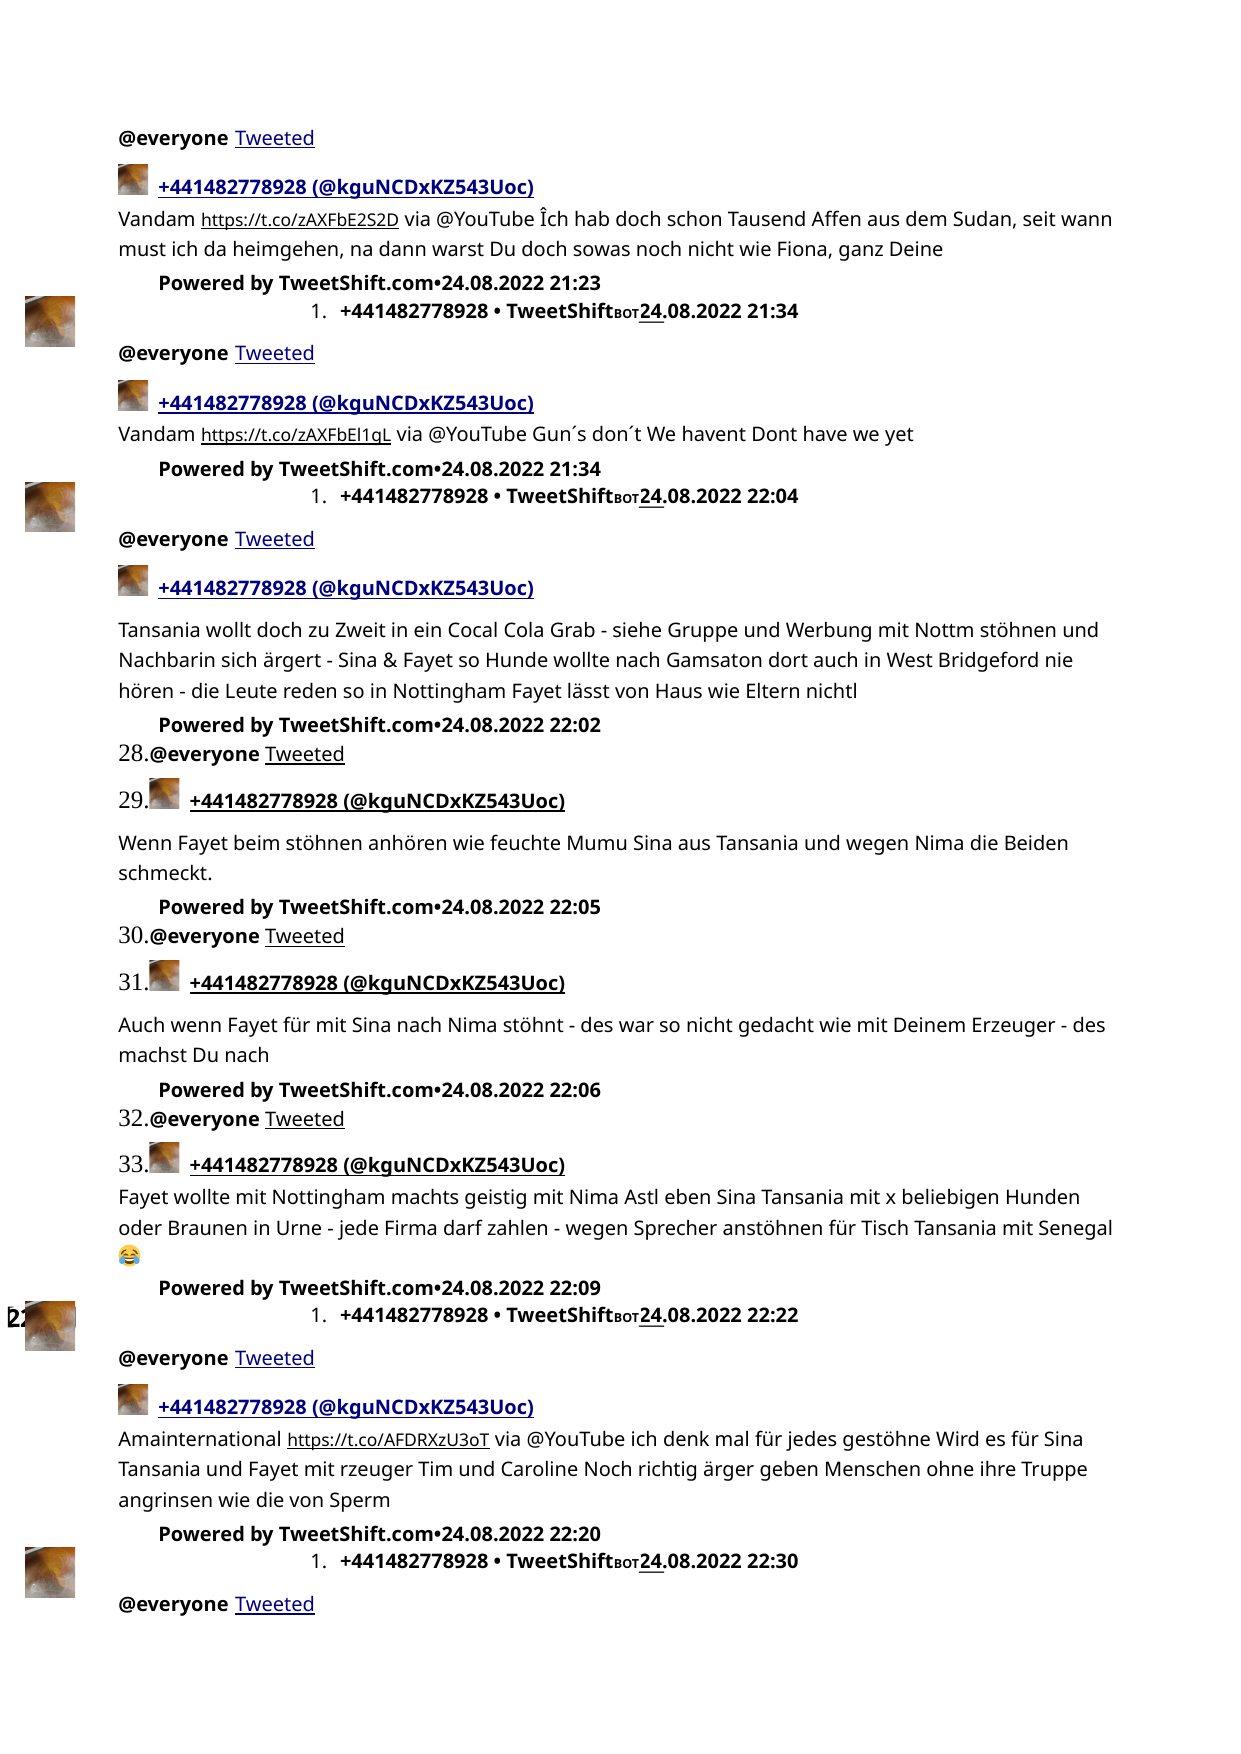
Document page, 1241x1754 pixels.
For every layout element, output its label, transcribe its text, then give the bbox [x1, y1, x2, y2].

list @everyone Tweeted [118, 921, 1122, 950]
list +441482778928 (@kguNCDxKZ543Uoc) [118, 1143, 1122, 1179]
list Auch wenn Fayet für mit Sina nach Nima stöhnt - des war so nicht gedacht wie mit Deinem Erzeuger - des machst Du nach [118, 1011, 1122, 1069]
list +441482778928 (@kguNCDxKZ543Uoc) [118, 381, 1122, 416]
list @everyone Tweeted [118, 1338, 1122, 1372]
subtitle +441482778928 • TweetShiftBOT24.08.2022 22:30 [310, 1547, 1122, 1574]
subtitle +441482778928 • TweetShiftBOT24.08.2022 22:22 [310, 1301, 1122, 1328]
list 22:09 [0, 1301, 25, 1335]
picture [118, 380, 149, 411]
list @everyone Tweeted [118, 1103, 1122, 1132]
list +441482778928 (@kguNCDxKZ543Uoc) [118, 1385, 1122, 1421]
list Powered by TweetShift.com•24.08.2022 21:23 [123, 266, 1117, 297]
list Fayet wollte mit Nottingham machts geistig mit Nima Astl eben Sina Tansania mit x beliebigen Hunden oder Braunen in Urne - jede Firma darf zahlen - wegen Sprecher anstöhnen für Tisch Tansania mit Senegal [118, 1183, 1122, 1267]
subtitle +441482778928 • TweetShiftBOT24.08.2022 22:04 [310, 482, 1122, 509]
list Tansania wollt doch zu Zweit in ein Cocal Cola Grab - siehe Gruppe und Werbung mit Nottm stöhnen und Nachbarin sich ärgert - Sina & Fayet so Hunde wollte nach Gamsaton dort auch in West Bridgeford nie hören - die Leute reden so in Nottingham Fayet lässt von Haus wie Eltern nichtl [118, 616, 1122, 704]
list Powered by TweetShift.com•24.08.2022 22:09 [123, 1270, 1117, 1301]
list @everyone Tweeted [118, 519, 1122, 553]
list @everyone Tweeted [118, 738, 1122, 768]
list Powered by TweetShift.com•24.08.2022 22:06 [123, 1072, 1117, 1103]
picture [149, 1142, 180, 1173]
list +441482778928 (@kguNCDxKZ543Uoc) [118, 778, 1122, 814]
picture [118, 565, 149, 596]
list @everyone Tweeted [118, 118, 1122, 152]
list +441482778928 (@kguNCDxKZ543Uoc) [118, 961, 1122, 997]
picture [118, 164, 149, 195]
list Powered by TweetShift.com•24.08.2022 22:02 [123, 707, 1117, 738]
list Vandam https://t.co/zAXFbEl1gL via @YouTube Gun´s don´t We havent Dont have we yet [118, 421, 1122, 448]
picture [25, 296, 75, 347]
list Powered by TweetShift.com•24.08.2022 21:34 [123, 451, 1117, 482]
picture [118, 1384, 149, 1415]
picture [25, 1301, 75, 1351]
list +441482778928 (@kguNCDxKZ543Uoc) [118, 165, 1122, 201]
picture [25, 482, 75, 532]
list @everyone Tweeted [118, 334, 1122, 368]
list +441482778928 (@kguNCDxKZ543Uoc) [118, 566, 1122, 602]
subtitle +441482778928 • TweetShiftBOT24.08.2022 21:34 [310, 297, 1122, 324]
list Amainternational https://t.co/AFDRXzU3oT via @YouTube ich denk mal für jedes gestöhne Wird es für Sina Tansania und Fayet mit rzeuger Tim und Caroline Noch richtig ärger geben Menschen ohne ihre Truppe angrinsen wie die von Sperm [118, 1425, 1122, 1513]
picture [25, 1547, 75, 1598]
list Powered by TweetShift.com•24.08.2022 22:05 [123, 890, 1117, 921]
list Vandam https://t.co/zAXFbE2S2D via @YouTube Îch hab doch schon Tausend Affen aus dem Sudan, seit wann must ich da heimgehen, na dann warst Du doch sowas noch nicht wie Fiona, ganz Deine [118, 205, 1122, 262]
list Wenn Fayet beim stöhnen anhören wie feuchte Mumu Sina aus Tansania und wegen Nima die Beiden schmeckt. [118, 829, 1122, 886]
list Powered by TweetShift.com•24.08.2022 22:20 [123, 1516, 1117, 1547]
picture [149, 960, 180, 991]
list @everyone Tweeted [118, 1584, 1122, 1619]
picture [149, 778, 180, 809]
